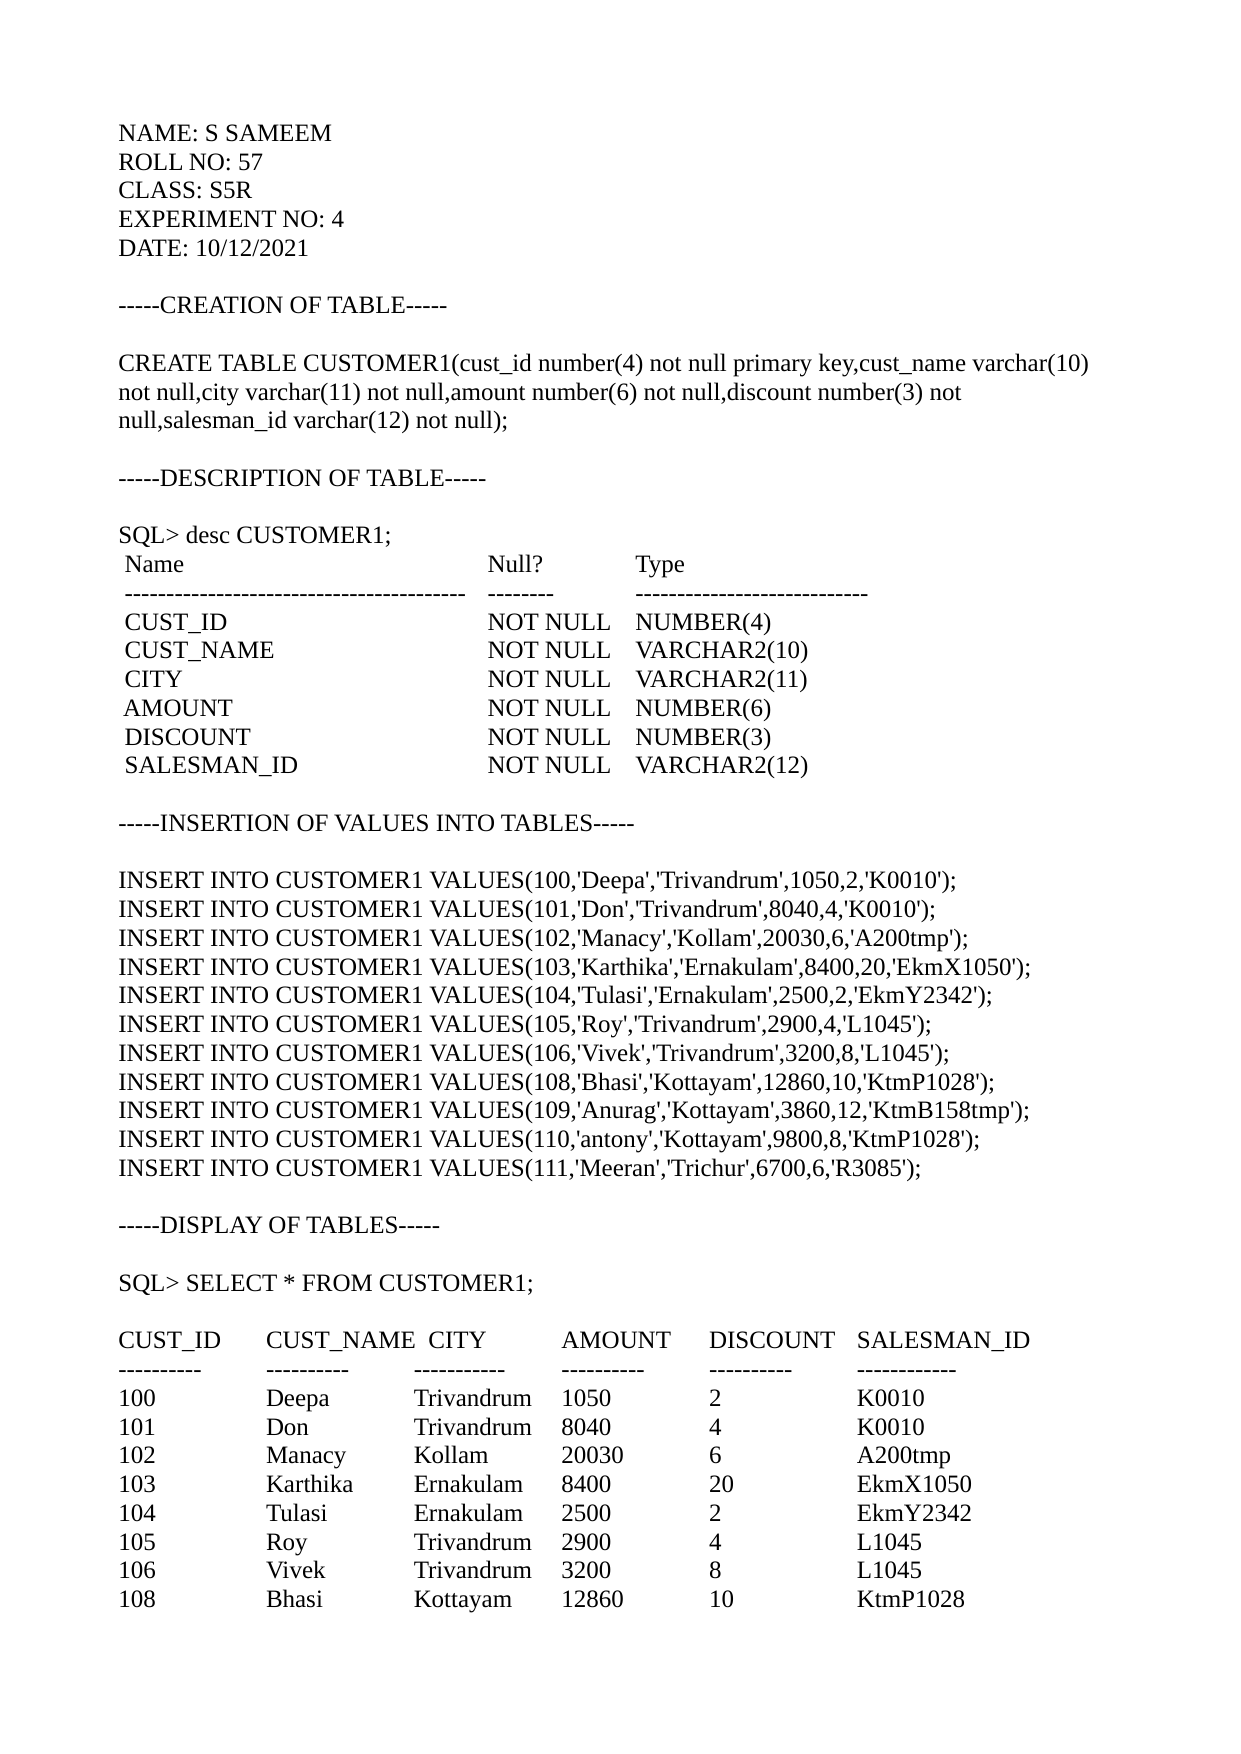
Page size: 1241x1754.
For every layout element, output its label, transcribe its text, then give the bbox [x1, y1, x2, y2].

text 105 Roy Trivandrum 2900 4 L1045 [118, 1527, 1122, 1556]
text AMOUNT NOT NULL NUMBER(6) [118, 693, 1122, 722]
text 104 Tulasi Ernakulam 2500 2 EkmY2342 [118, 1498, 1122, 1527]
text SALESMAN_ID NOT NULL VARCHAR2(12) [118, 751, 1122, 779]
text ---------- ---------- ----------- ---------- ---------- ------------ [118, 1354, 1122, 1383]
text INSERT INTO CUSTOMER1 VALUES(104,'Tulasi','Ernakulam',2500,2,'EkmY2342'); [118, 981, 1122, 1009]
text INSERT INTO CUSTOMER1 VALUES(110,'antony','Kottayam',9800,8,'KtmP1028'); [118, 1124, 1122, 1153]
text INSERT INTO CUSTOMER1 VALUES(108,'Bhasi','Kottayam',12860,10,'KtmP1028'); [118, 1067, 1122, 1096]
text INSERT INTO CUSTOMER1 VALUES(105,'Roy','Trivandrum',2900,4,'L1045'); [118, 1009, 1122, 1038]
text SQL> SELECT * FROM CUSTOMER1; [118, 1268, 1122, 1297]
text EXPERIMENT NO: 4 [118, 204, 1122, 233]
text INSERT INTO CUSTOMER1 VALUES(103,'Karthika','Ernakulam',8400,20,'EkmX1050'); [118, 952, 1122, 981]
text 106 Vivek Trivandrum 3200 8 L1045 [118, 1556, 1122, 1584]
text INSERT INTO CUSTOMER1 VALUES(111,'Meeran','Trichur',6700,6,'R3085'); [118, 1153, 1122, 1182]
text CUST_NAME NOT NULL VARCHAR2(10) [118, 636, 1122, 664]
text ROLL NO: 57 [118, 147, 1122, 176]
text INSERT INTO CUSTOMER1 VALUES(109,'Anurag','Kottayam',3860,12,'KtmB158tmp'); [118, 1096, 1122, 1124]
text Name Null? Type [118, 549, 1122, 578]
text -----INSERTION OF VALUES INTO TABLES----- [118, 808, 1122, 837]
text ----------------------------------------- -------- ---------------------------- [118, 578, 1122, 607]
text -----CREATION OF TABLE----- [118, 291, 1122, 319]
text CITY NOT NULL VARCHAR2(11) [118, 664, 1122, 693]
text -----DISPLAY OF TABLES----- [118, 1211, 1122, 1239]
text 103 Karthika Ernakulam 8400 20 EkmX1050 [118, 1469, 1122, 1498]
text INSERT INTO CUSTOMER1 VALUES(101,'Don','Trivandrum',8040,4,'K0010'); [118, 894, 1122, 923]
text CREATE TABLE CUSTOMER1(cust_id number(4) not null primary key,cust_name varchar(10) not null,city varchar(11) not null,amount number(6) not null,discount number(3) not null,salesman_id varchar(12) not null); [118, 348, 1122, 434]
text CUST_ID CUST_NAME CITY AMOUNT DISCOUNT SALESMAN_ID [118, 1326, 1122, 1354]
text DATE: 10/12/2021 [118, 233, 1122, 262]
text DISCOUNT NOT NULL NUMBER(3) [118, 722, 1122, 751]
text 101 Don Trivandrum 8040 4 K0010 [118, 1412, 1122, 1441]
text INSERT INTO CUSTOMER1 VALUES(100,'Deepa','Trivandrum',1050,2,'K0010'); [118, 866, 1122, 894]
text 100 Deepa Trivandrum 1050 2 K0010 [118, 1383, 1122, 1412]
text INSERT INTO CUSTOMER1 VALUES(106,'Vivek','Trivandrum',3200,8,'L1045'); [118, 1038, 1122, 1067]
text CLASS: S5R [118, 176, 1122, 204]
text INSERT INTO CUSTOMER1 VALUES(102,'Manacy','Kollam',20030,6,'A200tmp'); [118, 923, 1122, 952]
text CUST_ID NOT NULL NUMBER(4) [118, 607, 1122, 636]
text -----DESCRIPTION OF TABLE----- [118, 463, 1122, 492]
text NAME: S SAMEEM [118, 118, 1122, 147]
text SQL> desc CUSTOMER1; [118, 521, 1122, 549]
text 102 Manacy Kollam 20030 6 A200tmp [118, 1441, 1122, 1469]
text 108 Bhasi Kottayam 12860 10 KtmP1028 [118, 1584, 1122, 1613]
